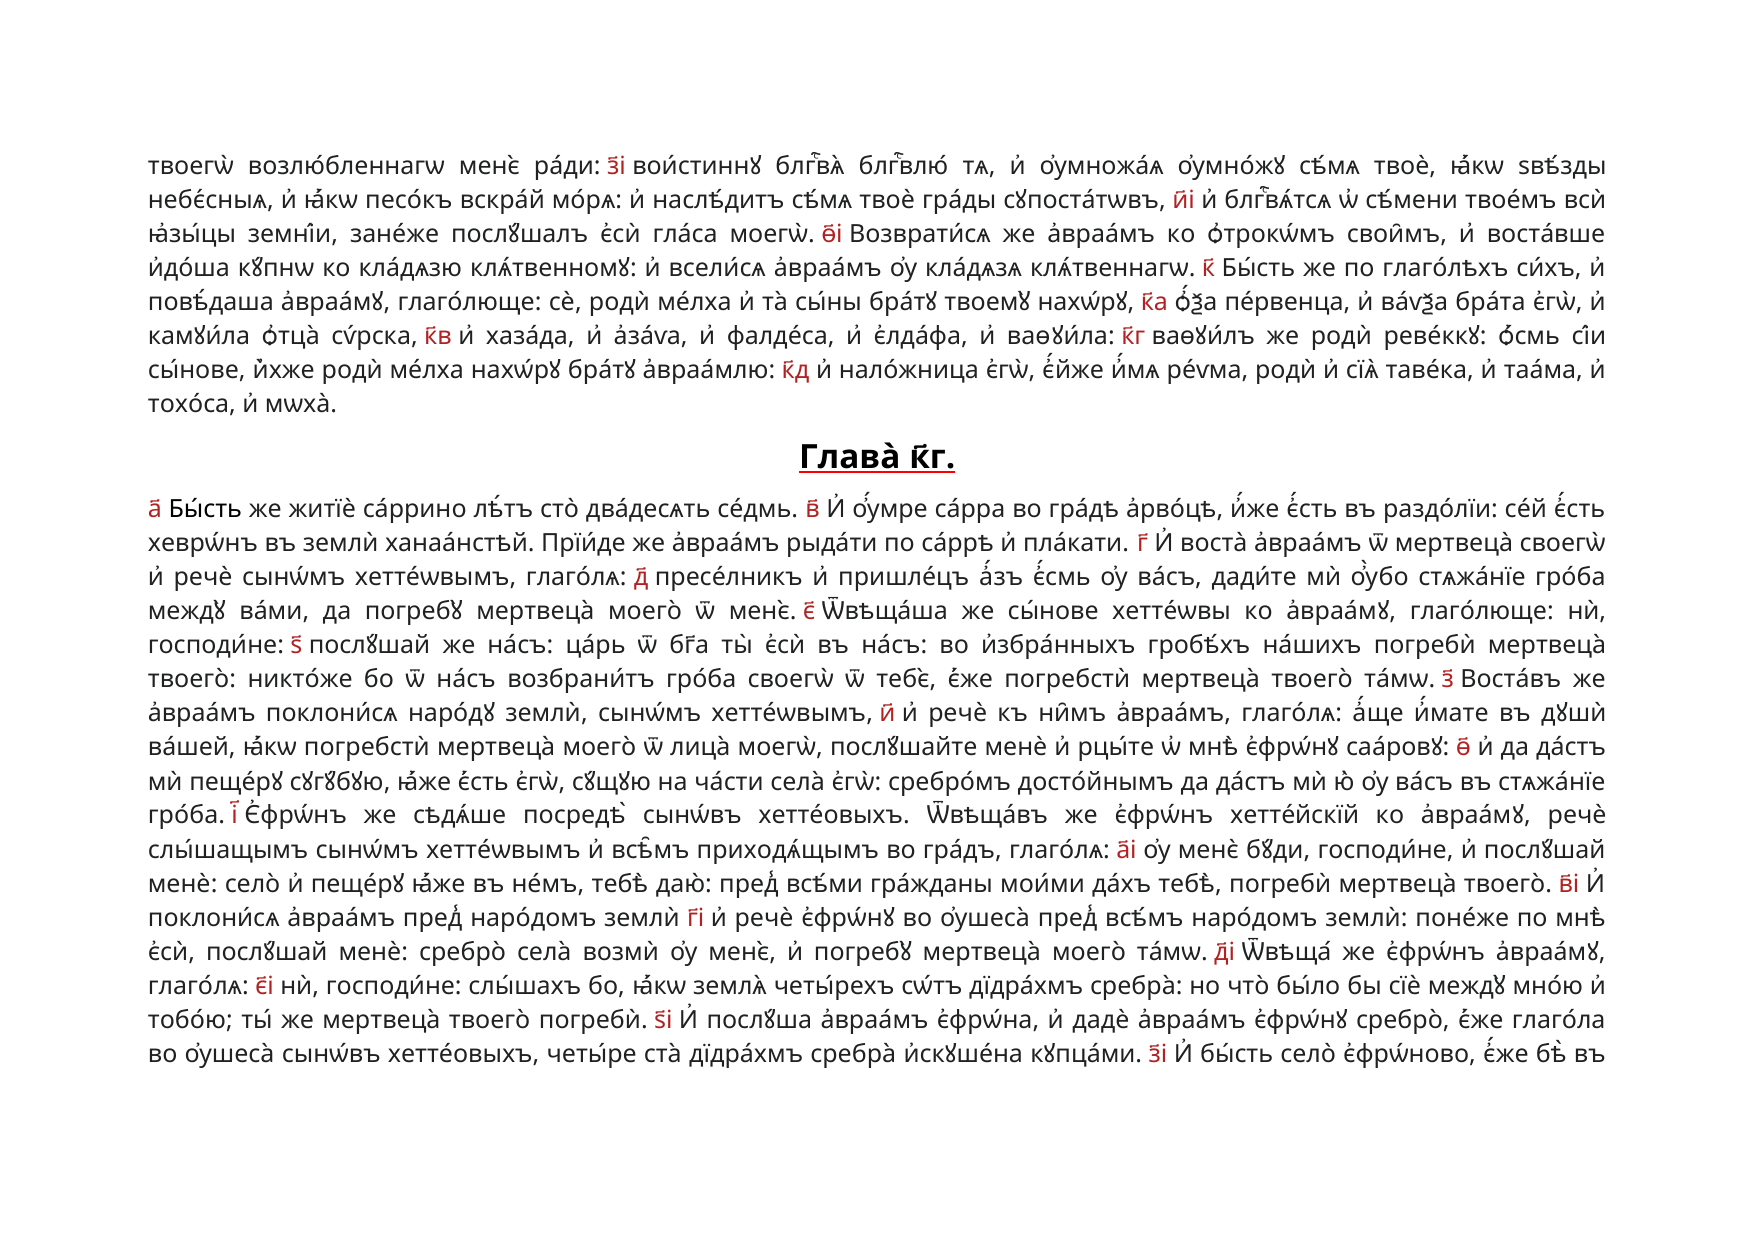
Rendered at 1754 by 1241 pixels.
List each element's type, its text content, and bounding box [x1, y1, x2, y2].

text Глава̀ к҃г. [148, 433, 1606, 478]
text а҃ Бы́сть же житїѐ са́ррино лѣ́тъ сто̀ два́десѧть се́дмь. в҃ И҆ ѹ҆́мре са́рра во гра́дѣ а҆рво́цѣ, и҆́же є҆́сть въ раздо́лїи: се́й є҆́сть хеврѡ́нъ въ землѝ ханаа́нстѣй. Прїи́де же а҆враа́мъ рыда́ти по са́ррѣ и҆ пла́кати. г҃ И҆ воста̀ а҆враа́мъ ѿ мертвеца̀ своегѡ̀ и҆ речѐ сынѡ́мъ хетте́ѡвымъ, глаго́лѧ: д҃ пресе́лникъ и҆ пришле́цъ а҆́зъ є҆́смь ѹ҆ ва́съ, дади́те мѝ ѹ҆̀бо стѧжа́нїе гро́ба междꙋ̀ ва́ми, да погребꙋ̀ мертвеца̀ моего̀ ѿ менє̀. є҃ Ѿвѣща́ша же сы́нове хетте́ѡвы ко а҆враа́мꙋ, глаго́люще: нѝ, господи́не: ѕ҃ послꙋ́шай же на́съ: ца́рь ѿ бг҃а ты̀ є҆сѝ въ на́съ: во и҆збра́нныхъ гробѣ́хъ на́шихъ погребѝ мертвеца̀ твоего̀: никто́же бо ѿ на́съ возбрани́тъ гро́ба своегѡ̀ ѿ тебє̀, є҆́же погребстѝ мертвеца̀ твоего̀ та́мѡ. з҃ Воста́въ же а҆враа́мъ поклони́сѧ наро́дꙋ землѝ, сынѡ́мъ хетте́ѡвымъ, и҃ и҆ речѐ къ ни̑мъ а҆враа́мъ, глаго́лѧ: а҆́ще и҆́мате въ дꙋшѝ ва́шей, ꙗ҆́кѡ погребстѝ мертвеца̀ моего̀ ѿ лица̀ моегѡ̀, послꙋ́шайте менѐ и҆ рцы́те ѡ҆ мнѣ̀ є҆фрѡ́нꙋ саа́ровꙋ: ѳ҃ и҆ да да́стъ мѝ пеще́рꙋ сꙋгꙋ́бꙋю, ꙗ҆́же є҆́сть є҆гѡ̀, сꙋ́щꙋю на ча́сти села̀ є҆гѡ̀: сребро́мъ досто́йнымъ да да́стъ мѝ ю҆̀ ѹ҆ ва́съ въ стѧжа́нїе гро́ба. і҃ Є҆фрѡ́нъ же сѣдѧ́ше посредѣ̀ сынѡ́въ хетте́овыхъ. Ѿвѣща́въ же є҆фрѡ́нъ хетте́йскїй ко а҆враа́мꙋ, речѐ слы́шащымъ сынѡ́мъ хетте́ѡвымъ и҆ всѣ̑мъ приходѧ́щымъ во гра́дъ, глаго́лѧ: а҃і ѹ҆ менє̀ бꙋ́ди, господи́не, и҆ послꙋ́шай менѐ: село̀ и҆ пеще́рꙋ ꙗ҆́же въ не́мъ, тебѣ̀ даю̀: пред̾ всѣ́ми гра́жданы мои́ми да́хъ тебѣ̀, погребѝ мертвеца̀ твоего̀. в҃і И҆ поклони́сѧ а҆враа́мъ пред̾ наро́домъ землѝ г҃і и҆ речѐ є҆фрѡ́нꙋ во ѹ҆шеса̀ пред̾ всѣ́мъ наро́домъ землѝ: поне́же по мнѣ̀ є҆сѝ, послꙋ́шай менѐ: сребро̀ села̀ возмѝ ѹ҆ менє̀, и҆ погребꙋ̀ мертвеца̀ моего̀ та́мѡ. д҃і Ѿвѣща́ же є҆фрѡ́нъ а҆враа́мꙋ, глаго́лѧ: є҃і нѝ, господи́не: слы́шахъ бо, ꙗ҆́кѡ землѧ̀ четы́рехъ сѡ́тъ дїдра́хмъ сребра̀: но что̀ бы́ло бы сїѐ междꙋ̀ мно́ю и҆ тобо́ю; ты́ же мертвеца̀ твоего̀ погребѝ. ѕ҃і И҆ послꙋ́ша а҆враа́мъ є҆фрѡ́на, и҆ дадѐ а҆враа́мъ є҆фрѡ́нꙋ сребро̀, є҆́же глаго́ла во ѹ҆шеса̀ сынѡ́въ хетте́овыхъ, четы́ре ста̀ дїдра́хмъ сребра̀ и҆скꙋше́на кꙋпца́ми. з҃і И҆ бы́сть село̀ є҆фрѡ́ново, є҆́же бѣ̀ въ [148, 491, 1606, 1070]
text твоегѡ̀ возлю́бленнагѡ менє̀ ра́ди: з҃і вои́стиннꙋ блгⷭ҇вѧ̀ блгⷭ҇влю́ тѧ, и҆ ѹ҆множа́ѧ ѹ҆мно́жꙋ сѣ́мѧ твоѐ, ꙗ҆́кѡ ѕвѣ́зды небє́сныѧ, и҆ ꙗ҆́кѡ песо́къ вскра́й мо́рѧ: и҆ наслѣ́дитъ сѣ́мѧ твоѐ гра́ды сꙋпоста́тѡвъ, и҃і и҆ блгⷭ҇вѧ́тсѧ ѡ҆ сѣ́мени твое́мъ всѝ ꙗ҆зы́цы земні́и, зане́же послꙋ́шалъ є҆сѝ гла́са моегѡ̀. ѳ҃і Возврати́сѧ же а҆враа́мъ ко ѻ҆трокѡ́мъ свои̑мъ, и҆ воста́вше и҆до́ша кꙋ́пнѡ ко кла́дѧзю клѧ́твенномꙋ: и҆ всели́сѧ а҆враа́мъ ѹ҆ кла́дѧзѧ клѧ́твеннагѡ. к҃ Бы́сть же по глаго́лѣхъ си́хъ, и҆ повѣ́даша а҆враа́мꙋ, глаго́люще: сѐ, родѝ ме́лха и҆ та̀ сы́ны бра́тꙋ твоемꙋ̀ нахѡ́рꙋ, к҃а ѻ҆́ѯа пе́рвенца, и҆ ва́ѵѯа бра́та є҆гѡ̀, и҆ камꙋи́ла ѻ҆тца̀ сѵ́рска, к҃в и҆ хаза́да, и҆ а҆за́ѵа, и҆ фалде́са, и҆ є҆лда́фа, и҆ ваѳꙋи́ла: к҃г ваѳꙋи́лъ же родѝ реве́ккꙋ: ѻ҆́смь сі́и сы́нове, и҆̀хже родѝ ме́лха нахѡ́рꙋ бра́тꙋ а҆враа́млю: к҃д и҆ нало́жница є҆гѡ̀, є҆́йже и҆́мѧ ре́ѵма, родѝ и҆ сїѧ̀ таве́ка, и҆ таа́ма, и҆ тохо́са, и҆ мѡха̀. [148, 148, 1606, 420]
